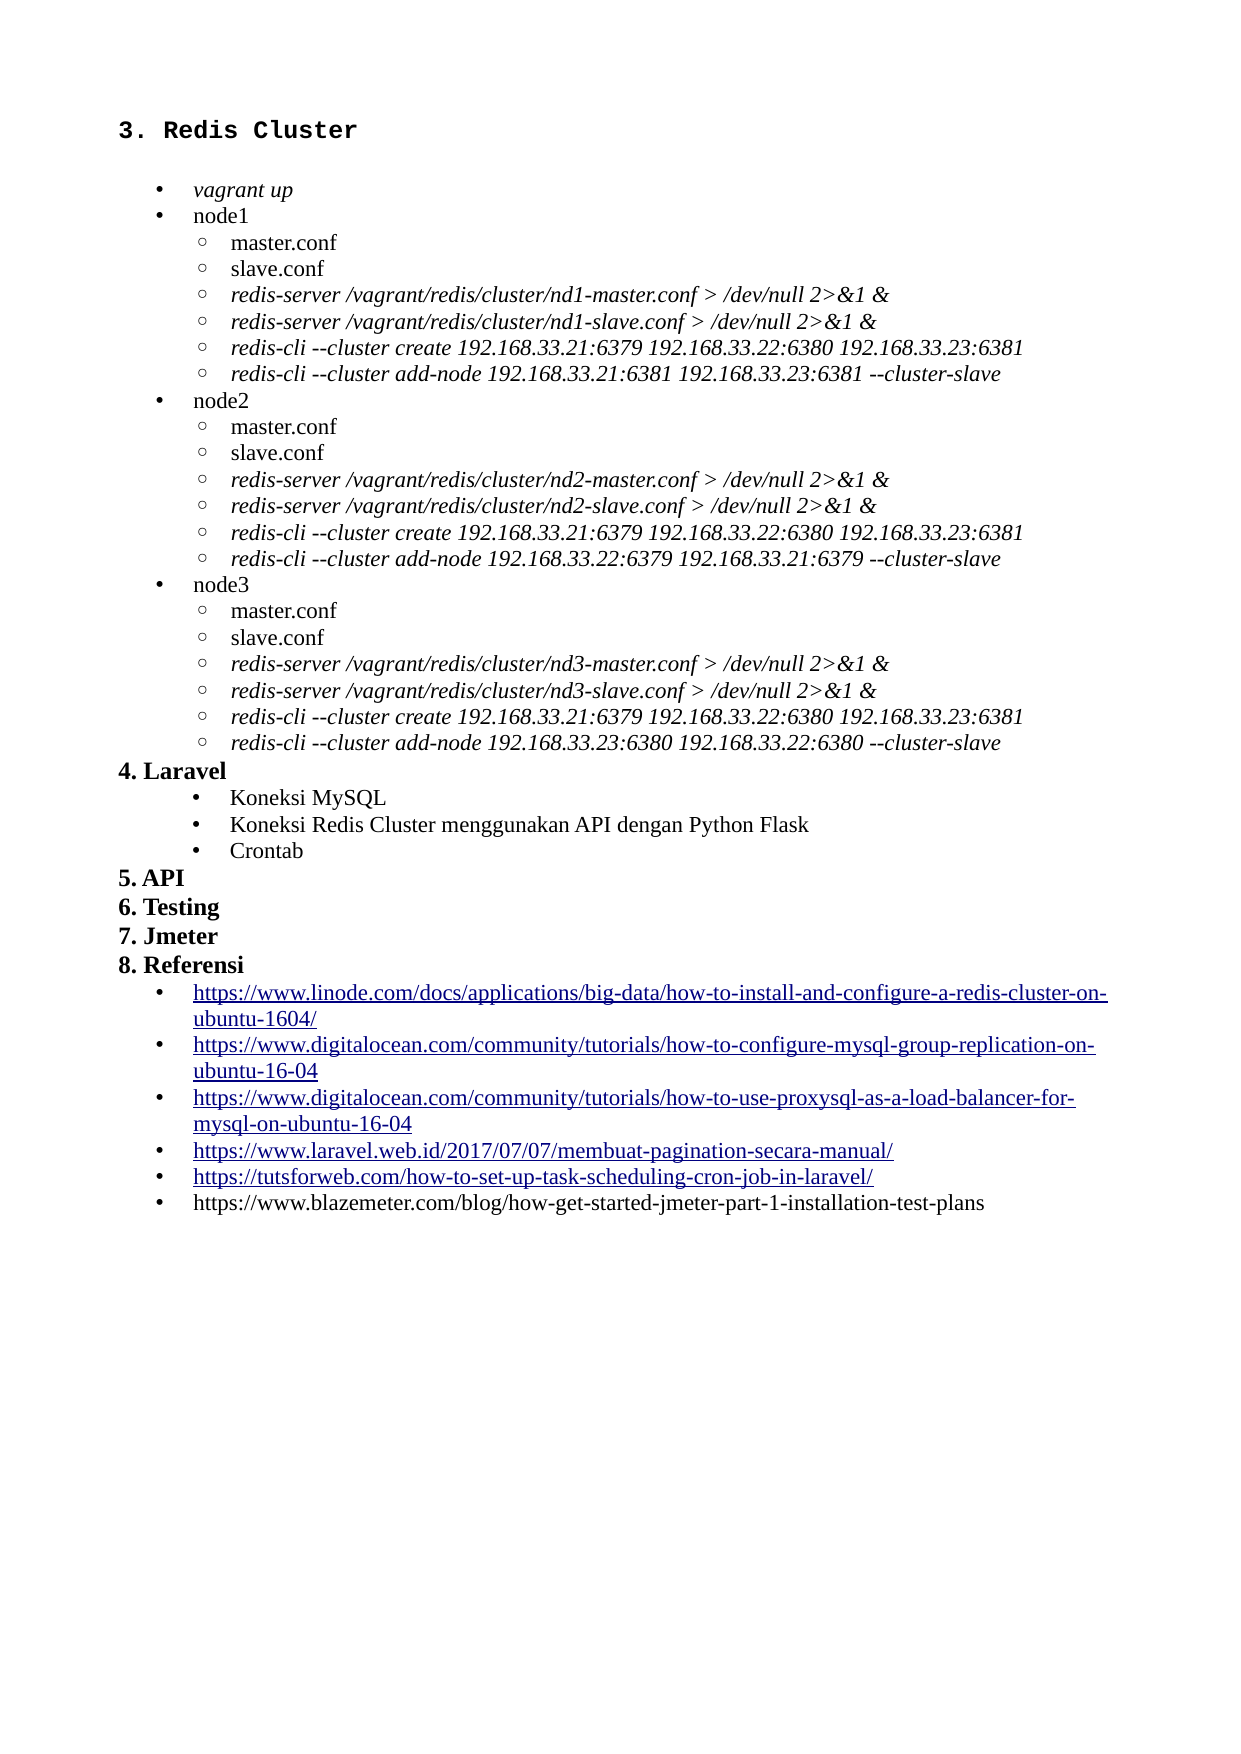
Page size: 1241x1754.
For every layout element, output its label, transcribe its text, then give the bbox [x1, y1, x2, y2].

list https://www.laravel.web.id/2017/07/07/membuat-pagination-secara-manual/ [156, 1137, 1122, 1163]
list Koneksi MySQL [192, 784, 1122, 811]
list slave.conf [193, 624, 1122, 650]
list https://www.linode.com/docs/applications/big-data/how-to-install-and-configure-a-redis-cluster-on-ubuntu-1604/ [156, 978, 1122, 1031]
list redis-server /vagrant/redis/cluster/nd3-slave.conf > /dev/null 2>&1 & [193, 677, 1122, 703]
list redis-cli --cluster create 192.168.33.21:6379 192.168.33.22:6380 192.168.33.23:6381 [193, 703, 1122, 729]
list redis-cli --cluster add-node 192.168.33.22:6379 192.168.33.21:6379 --cluster-slave [193, 545, 1122, 571]
list redis-server /vagrant/redis/cluster/nd3-master.conf > /dev/null 2>&1 & [193, 650, 1122, 677]
list https://tutsforweb.com/how-to-set-up-task-scheduling-cron-job-in-laravel/ [156, 1163, 1122, 1189]
list redis-server /vagrant/redis/cluster/nd2-slave.conf > /dev/null 2>&1 & [193, 492, 1122, 518]
text 8. Referensi [118, 950, 1122, 978]
text 4. Laravel [118, 756, 1122, 784]
list redis-cli --cluster add-node 192.168.33.23:6380 192.168.33.22:6380 --cluster-slave [193, 729, 1122, 756]
list Crontab [192, 837, 1122, 863]
list redis-cli --cluster create 192.168.33.21:6379 192.168.33.22:6380 192.168.33.23:6381 [193, 518, 1122, 545]
list https://www.digitalocean.com/community/tutorials/how-to-use-proxysql-as-a-load-balancer-for-mysql-on-ubuntu-16-04 [156, 1084, 1122, 1137]
list master.conf [193, 413, 1122, 439]
list vagrant up [156, 176, 1122, 202]
list https://www.digitalocean.com/community/tutorials/how-to-configure-mysql-group-replication-on-ubuntu-16-04 [156, 1031, 1122, 1084]
list node3 [156, 571, 1122, 598]
list redis-server /vagrant/redis/cluster/nd2-master.conf > /dev/null 2>&1 & [193, 466, 1122, 492]
list node1 [156, 202, 1122, 229]
list redis-server /vagrant/redis/cluster/nd1-master.conf > /dev/null 2>&1 & [193, 281, 1122, 308]
list slave.conf [193, 439, 1122, 466]
text 6. Testing [118, 892, 1122, 921]
list Koneksi Redis Cluster menggunakan API dengan Python Flask [192, 811, 1122, 837]
list slave.conf [193, 255, 1122, 281]
list master.conf [193, 598, 1122, 624]
text 3. Redis Cluster [118, 118, 1122, 146]
list https://www.blazemeter.com/blog/how-get-started-jmeter-part-1-installation-test-plans [156, 1189, 1122, 1216]
list redis-server /vagrant/redis/cluster/nd1-slave.conf > /dev/null 2>&1 & [193, 308, 1122, 334]
list redis-cli --cluster add-node 192.168.33.21:6381 192.168.33.23:6381 --cluster-slave [193, 360, 1122, 387]
list master.conf [193, 229, 1122, 255]
text 5. API [118, 863, 1122, 892]
text 7. Jmeter [118, 921, 1122, 950]
list node2 [156, 387, 1122, 413]
list redis-cli --cluster create 192.168.33.21:6379 192.168.33.22:6380 192.168.33.23:6381 [193, 334, 1122, 360]
